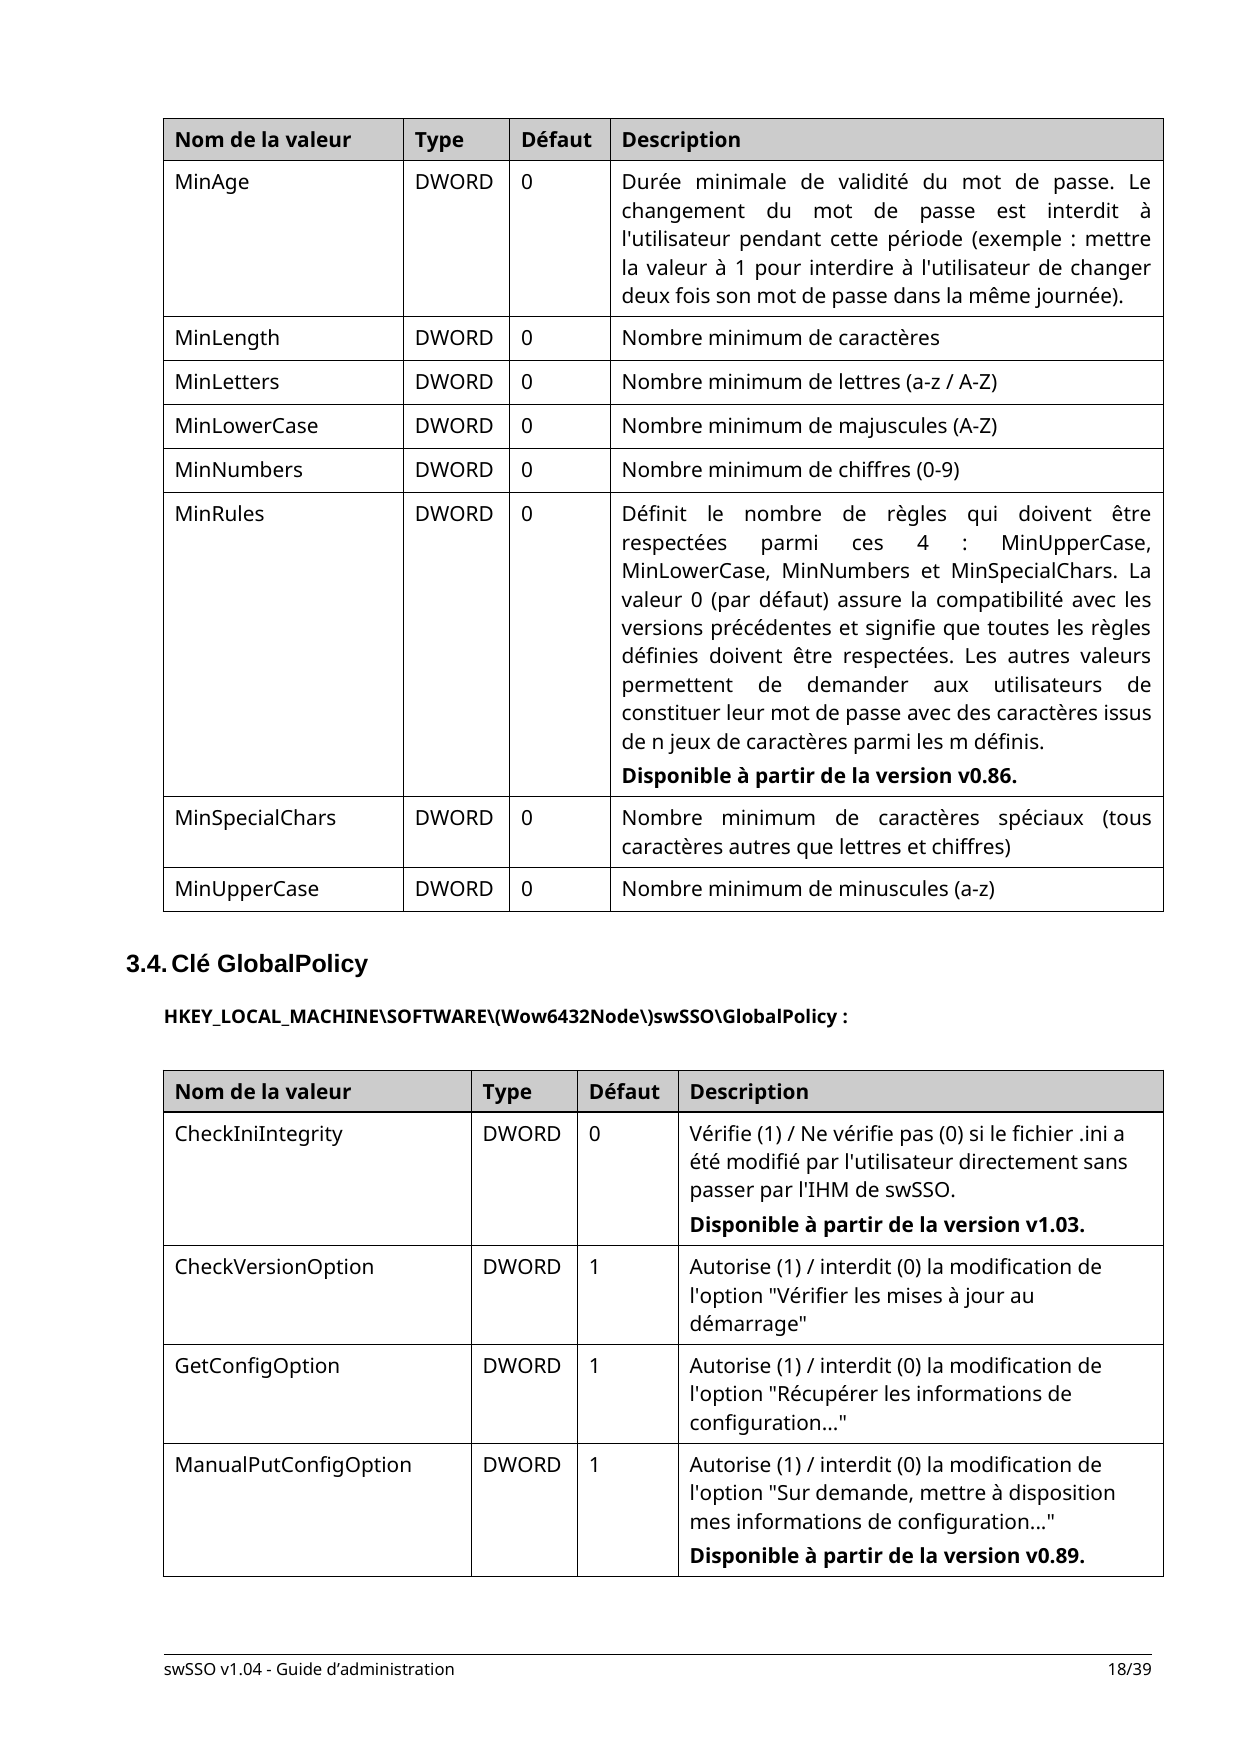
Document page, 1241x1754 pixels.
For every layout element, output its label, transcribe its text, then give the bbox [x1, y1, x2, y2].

table_cell Nombre minimum de majuscules (A-Z) [611, 405, 1163, 448]
table_cell Nombre minimum de caractères spéciaux (tous caractères autres que lettres et chiffres) [611, 797, 1163, 867]
table_cell Autorise (1) / interdit (0) la modification de l'option "Vérifier les mises à jour au démarrage" [679, 1246, 1163, 1344]
table_cell MinRules [164, 493, 403, 796]
table_cell Autorise (1) / interdit (0) la modification de l'option "Sur demande, mettre à disposition mes informations de configuration..." Disponible à partir de la version v0.89. [679, 1444, 1163, 1576]
table_cell 1 [578, 1444, 678, 1576]
subtitle Clé GlobalPolicy [126, 949, 1152, 978]
table_cell DWORD [472, 1345, 577, 1443]
table_header Nom de la valeur [164, 1071, 471, 1111]
table_header Type [472, 1071, 577, 1111]
table_cell MinSpecialChars [164, 797, 403, 867]
table_cell Durée minimale de validité du mot de passe. Le changement du mot de passe est interdit à l'utilisateur pendant cette période (exemple : mettre la valeur à 1 pour interdire à l'utilisateur de changer deux fois son mot de passe dans la même journée). [611, 161, 1163, 316]
table_header Description [679, 1071, 1163, 1111]
table_header Défaut [578, 1071, 678, 1111]
table_cell Définit le nombre de règles qui doivent être respectées parmi ces 4 : MinUpperCase, MinLowerCase, MinNumbers et MinSpecialChars. La valeur 0 (par défaut) assure la compatibilité avec les versions précédentes et signifie que toutes les règles définies doivent être respectées. Les autres valeurs permettent de demander aux utilisateurs de constituer leur mot de passe avec des caractères issus de n jeux de caractères parmi les m définis. Disponible à partir de la version v0.86. [611, 493, 1163, 796]
table_cell Vérifie (1) / Ne vérifie pas (0) si le fichier .ini a été modifié par l'utilisateur directement sans passer par l'IHM de swSSO. Disponible à partir de la version v1.03. [679, 1113, 1163, 1245]
table_cell 0 [510, 405, 610, 448]
table_cell DWORD [404, 493, 509, 796]
table_header Type [404, 119, 509, 160]
table_cell DWORD [404, 361, 509, 404]
table_cell 0 [510, 449, 610, 492]
table_cell MinNumbers [164, 449, 403, 492]
table_cell CheckIniIntegrity [164, 1113, 471, 1245]
table_header Nom de la valeur [164, 119, 403, 160]
table_cell MinUpperCase [164, 868, 403, 911]
table_cell DWORD [472, 1113, 577, 1245]
table_cell 0 [510, 161, 610, 316]
table_cell CheckVersionOption [164, 1246, 471, 1344]
table_cell DWORD [472, 1444, 577, 1576]
table_cell 1 [578, 1246, 678, 1344]
table_cell Nombre minimum de chiffres (0-9) [611, 449, 1163, 492]
table_cell 1 [578, 1345, 678, 1443]
table_cell MinAge [164, 161, 403, 316]
table_cell MinLength [164, 317, 403, 360]
table_cell DWORD [404, 317, 509, 360]
table_cell DWORD [472, 1246, 577, 1344]
table_cell 0 [510, 317, 610, 360]
table_cell 0 [510, 868, 610, 911]
table_cell GetConfigOption [164, 1345, 471, 1443]
table_cell 0 [510, 797, 610, 867]
table_cell DWORD [404, 161, 509, 316]
table_cell DWORD [404, 449, 509, 492]
table_cell ManualPutConfigOption [164, 1444, 471, 1576]
text HKEY_LOCAL_MACHINE\SOFTWARE\(Wow6432Node\)swSSO\GlobalPolicy : [164, 1003, 1152, 1028]
table_cell Nombre minimum de minuscules (a-z) [611, 868, 1163, 911]
table_cell Nombre minimum de caractères [611, 317, 1163, 360]
table_cell MinLetters [164, 361, 403, 404]
table_cell Autorise (1) / interdit (0) la modification de l'option "Récupérer les informations de configuration..." [679, 1345, 1163, 1443]
table_cell DWORD [404, 405, 509, 448]
table_header Description [611, 119, 1163, 160]
table_cell 0 [510, 493, 610, 796]
table_cell DWORD [404, 797, 509, 867]
table_cell Nombre minimum de lettres (a-z / A-Z) [611, 361, 1163, 404]
table_header Défaut [510, 119, 610, 160]
table_cell 0 [578, 1113, 678, 1245]
table_cell DWORD [404, 868, 509, 911]
table_cell 0 [510, 361, 610, 404]
table_cell MinLowerCase [164, 405, 403, 448]
